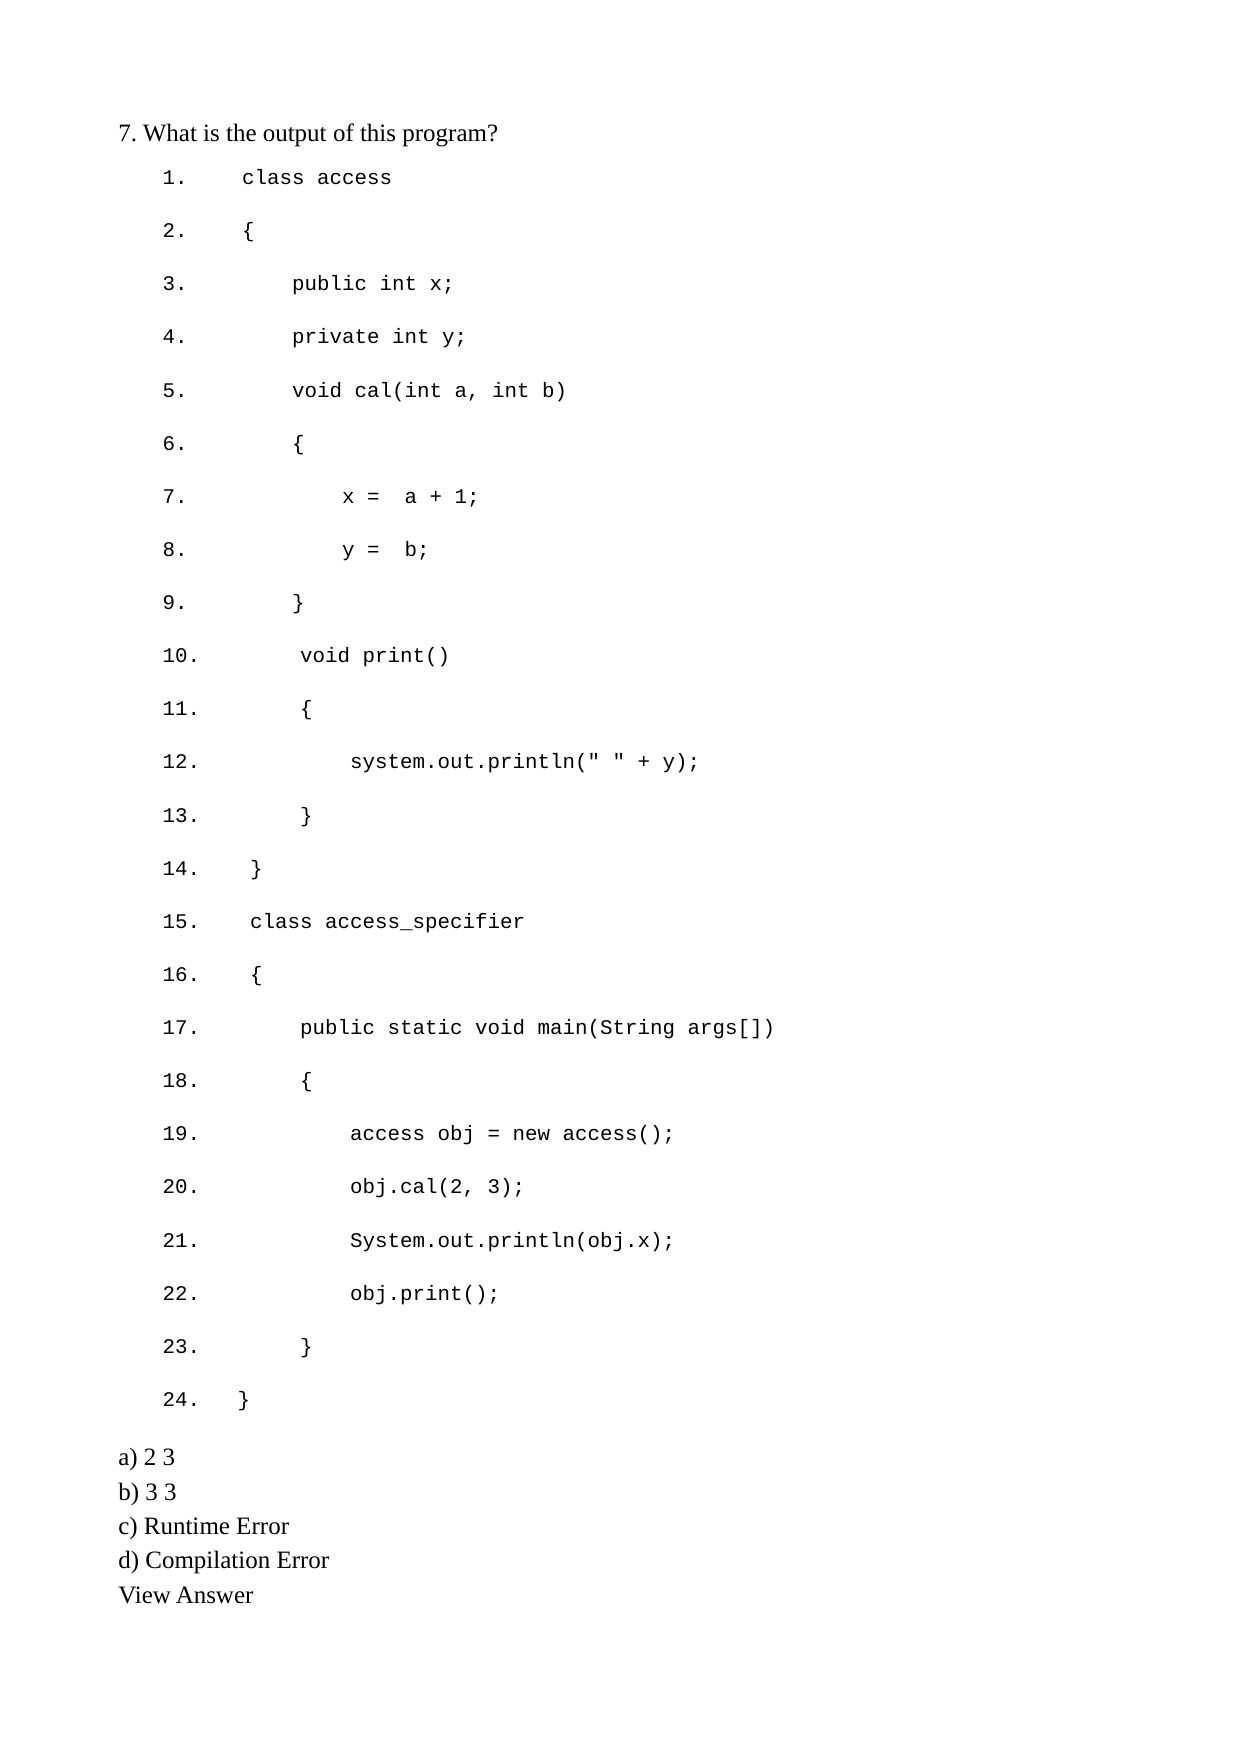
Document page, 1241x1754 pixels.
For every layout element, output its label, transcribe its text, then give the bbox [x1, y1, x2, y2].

list obj.print(); [162, 1283, 1122, 1306]
list } [162, 1336, 1122, 1359]
list class access [162, 167, 1122, 191]
list obj.cal(2, 3); [162, 1177, 1122, 1200]
text a) 2 3 b) 3 3 c) Runtime Error d) Compilation Error View Answer [118, 1442, 1122, 1609]
list public static void main(String args[]) [162, 1017, 1122, 1041]
list access obj = new access(); [162, 1123, 1122, 1147]
list public int x; [162, 273, 1122, 297]
list } [162, 592, 1122, 616]
list void print() [162, 645, 1122, 669]
list system.out.println(" " + y); [162, 752, 1122, 775]
list { [162, 1070, 1122, 1094]
list } [162, 858, 1122, 881]
list } [162, 1389, 1122, 1413]
text 7. What is the output of this program? [118, 118, 1122, 147]
list } [162, 805, 1122, 828]
list x = a + 1; [162, 486, 1122, 509]
list y = b; [162, 539, 1122, 563]
list { [162, 433, 1122, 456]
list class access_specifier [162, 911, 1122, 934]
list private int y; [162, 327, 1122, 350]
list void cal(int a, int b) [162, 380, 1122, 403]
list { [162, 698, 1122, 722]
list { [162, 964, 1122, 988]
list { [162, 220, 1122, 244]
list System.out.println(obj.x); [162, 1230, 1122, 1253]
